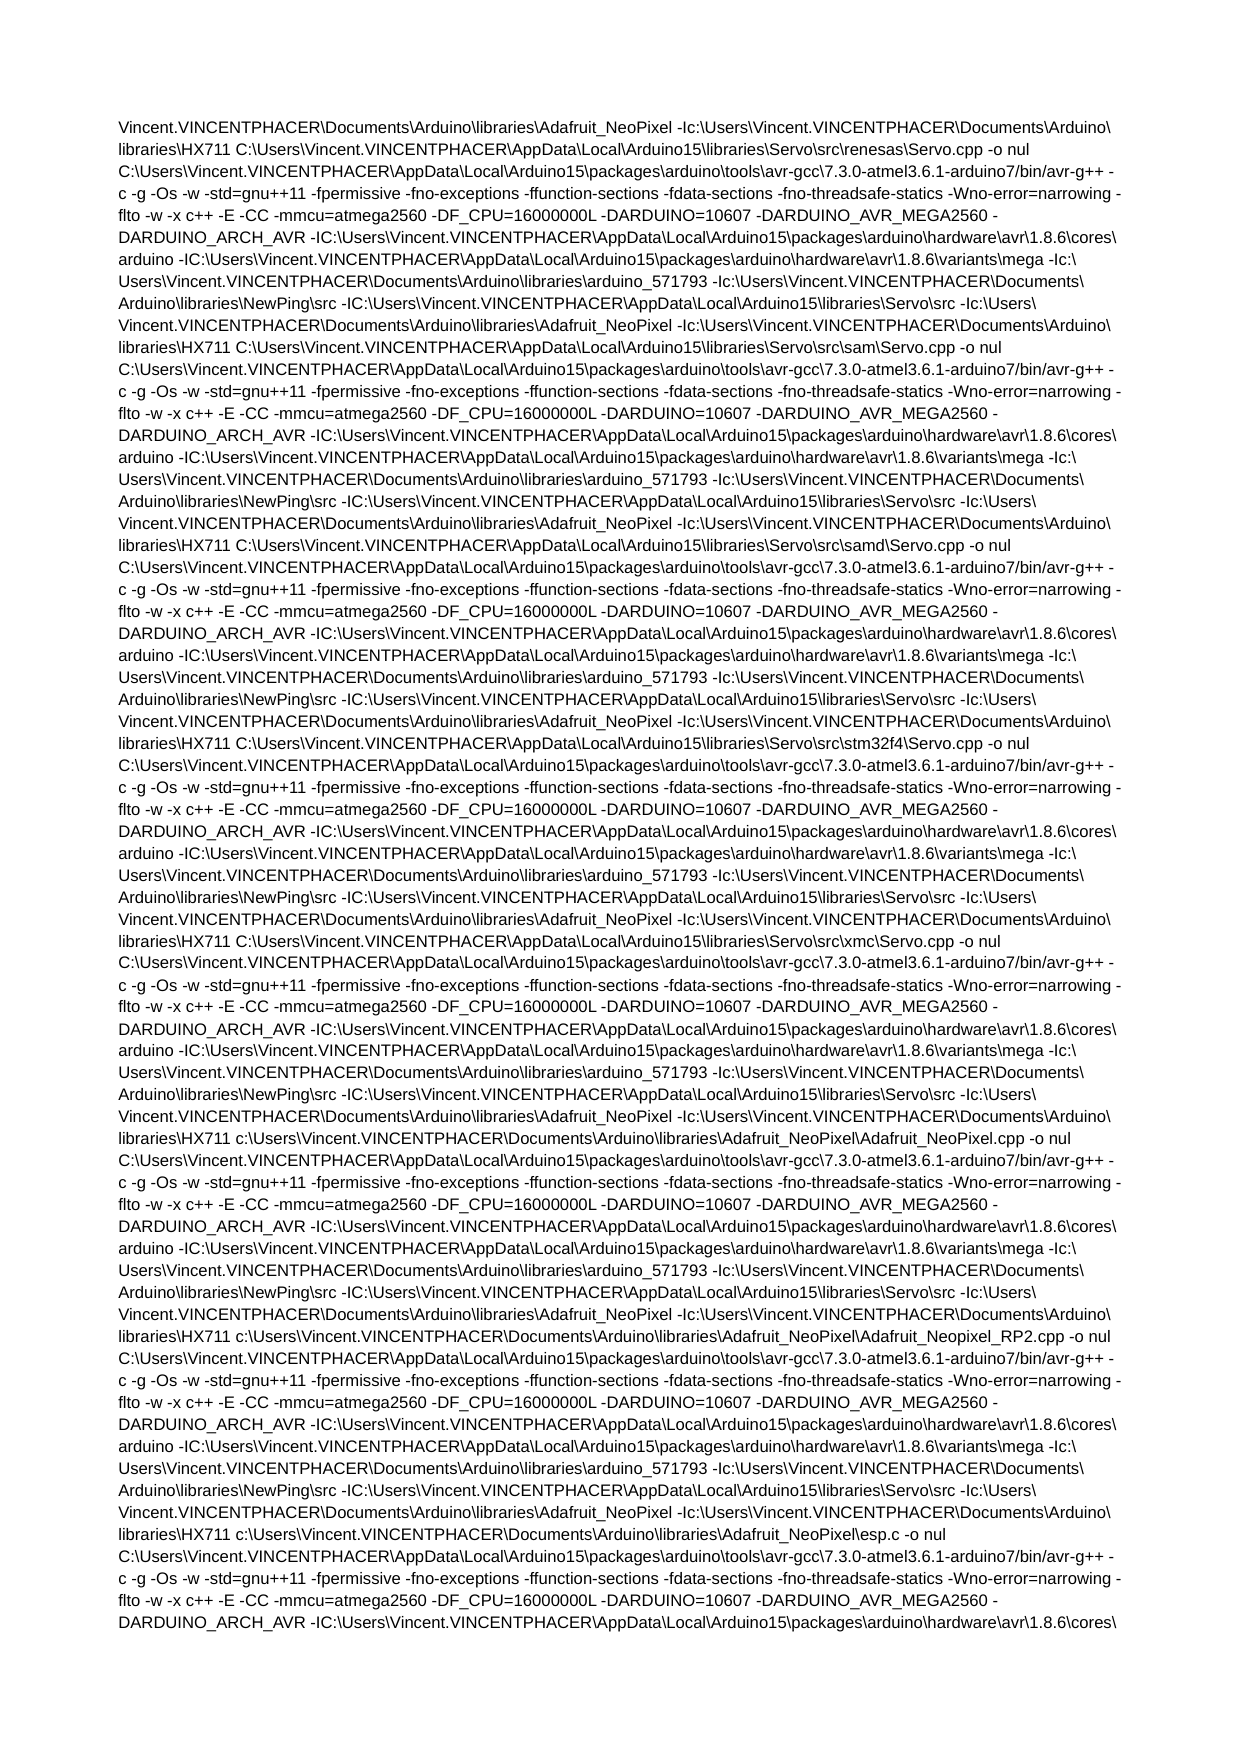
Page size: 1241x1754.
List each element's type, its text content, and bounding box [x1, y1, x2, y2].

text C:\Users\Vincent.VINCENTPHACER\AppData\Local\Arduino15\packages\arduino\tools\avr-gcc\7.3.0-atmel3.6.1-arduino7/bin/avr-g++ -c -g -Os -w -std=gnu++11 -fpermissive -fno-exceptions -ffunction-sections -fdata-sections -fno-threadsafe-statics -Wno-error=narrowing -flto -w -x c++ -E -CC -mmcu=atmega2560 -DF_CPU=16000000L -DARDUINO=10607 -DARDUINO_AVR_MEGA2560 -DARDUINO_ARCH_AVR -IC:\Users\Vincent.VINCENTPHACER\AppData\Local\Arduino15\packages\arduino\hardware\avr\1.8.6\cores\arduino -IC:\Users\Vincent.VINCENTPHACER\AppData\Local\Arduino15\packages\arduino\hardware\avr\1.8.6\variants\mega -Ic:\Users\Vincent.VINCENTPHACER\Documents\Arduino\libraries\arduino_571793 -Ic:\Users\Vincent.VINCENTPHACER\Documents\Arduino\libraries\NewPing\src -IC:\Users\Vincent.VINCENTPHACER\AppData\Local\Arduino15\libraries\Servo\src -Ic:\Users\Vincent.VINCENTPHACER\Documents\Arduino\libraries\Adafruit_NeoPixel -Ic:\Users\Vincent.VINCENTPHACER\Documents\Arduino\libraries\HX711 C:\Users\Vincent.VINCENTPHACER\AppData\Local\Arduino15\libraries\Servo\src\sam\Servo.cpp -o nul [118, 162, 1122, 357]
text C:\Users\Vincent.VINCENTPHACER\AppData\Local\Arduino15\packages\arduino\tools\avr-gcc\7.3.0-atmel3.6.1-arduino7/bin/avr-g++ -c -g -Os -w -std=gnu++11 -fpermissive -fno-exceptions -ffunction-sections -fdata-sections -fno-threadsafe-statics -Wno-error=narrowing -flto -w -x c++ -E -CC -mmcu=atmega2560 -DF_CPU=16000000L -DARDUINO=10607 -DARDUINO_AVR_MEGA2560 -DARDUINO_ARCH_AVR -IC:\Users\Vincent.VINCENTPHACER\AppData\Local\Arduino15\packages\arduino\hardware\avr\1.8.6\cores\arduino -IC:\Users\Vincent.VINCENTPHACER\AppData\Local\Arduino15\packages\arduino\hardware\avr\1.8.6\variants\mega -Ic:\Users\Vincent.VINCENTPHACER\Documents\Arduino\libraries\arduino_571793 -Ic:\Users\Vincent.VINCENTPHACER\Documents\Arduino\libraries\NewPing\src -IC:\Users\Vincent.VINCENTPHACER\AppData\Local\Arduino15\libraries\Servo\src -Ic:\Users\Vincent.VINCENTPHACER\Documents\Arduino\libraries\Adafruit_NeoPixel -Ic:\Users\Vincent.VINCENTPHACER\Documents\Arduino\libraries\HX711 c:\Users\Vincent.VINCENTPHACER\Documents\Arduino\libraries\Adafruit_NeoPixel\Adafruit_Neopixel_RP2.cpp -o nul [118, 1151, 1122, 1346]
text C:\Users\Vincent.VINCENTPHACER\AppData\Local\Arduino15\packages\arduino\tools\avr-gcc\7.3.0-atmel3.6.1-arduino7/bin/avr-g++ -c -g -Os -w -std=gnu++11 -fpermissive -fno-exceptions -ffunction-sections -fdata-sections -fno-threadsafe-statics -Wno-error=narrowing -flto -w -x c++ -E -CC -mmcu=atmega2560 -DF_CPU=16000000L -DARDUINO=10607 -DARDUINO_AVR_MEGA2560 -DARDUINO_ARCH_AVR -IC:\Users\Vincent.VINCENTPHACER\AppData\Local\Arduino15\packages\arduino\hardware\avr\1.8.6\cores\arduino -IC:\Users\Vincent.VINCENTPHACER\AppData\Local\Arduino15\packages\arduino\hardware\avr\1.8.6\variants\mega -Ic:\Users\Vincent.VINCENTPHACER\Documents\Arduino\libraries\arduino_571793 -Ic:\Users\Vincent.VINCENTPHACER\Documents\Arduino\libraries\NewPing\src -IC:\Users\Vincent.VINCENTPHACER\AppData\Local\Arduino15\libraries\Servo\src -Ic:\Users\Vincent.VINCENTPHACER\Documents\Arduino\libraries\Adafruit_NeoPixel -Ic:\Users\Vincent.VINCENTPHACER\Documents\Arduino\libraries\HX711 c:\Users\Vincent.VINCENTPHACER\Documents\Arduino\libraries\Adafruit_NeoPixel\Adafruit_NeoPixel.cpp -o nul [118, 953, 1122, 1148]
text C:\Users\Vincent.VINCENTPHACER\AppData\Local\Arduino15\packages\arduino\tools\avr-gcc\7.3.0-atmel3.6.1-arduino7/bin/avr-g++ -c -g -Os -w -std=gnu++11 -fpermissive -fno-exceptions -ffunction-sections -fdata-sections -fno-threadsafe-statics -Wno-error=narrowing -flto -w -x c++ -E -CC -mmcu=atmega2560 -DF_CPU=16000000L -DARDUINO=10607 -DARDUINO_AVR_MEGA2560 -DARDUINO_ARCH_AVR -IC:\Users\Vincent.VINCENTPHACER\AppData\Local\Arduino15\packages\arduino\hardware\avr\1.8.6\cores\arduino -IC:\Users\Vincent.VINCENTPHACER\AppData\Local\Arduino15\packages\arduino\hardware\avr\1.8.6\variants\mega -Ic:\Users\Vincent.VINCENTPHACER\Documents\Arduino\libraries\arduino_571793 -Ic:\Users\Vincent.VINCENTPHACER\Documents\Arduino\libraries\NewPing\src -IC:\Users\Vincent.VINCENTPHACER\AppData\Local\Arduino15\libraries\Servo\src -Ic:\Users\Vincent.VINCENTPHACER\Documents\Arduino\libraries\Adafruit_NeoPixel -Ic:\Users\Vincent.VINCENTPHACER\Documents\Arduino\libraries\HX711 C:\Users\Vincent.VINCENTPHACER\AppData\Local\Arduino15\libraries\Servo\src\xmc\Servo.cpp -o nul [118, 756, 1122, 951]
text C:\Users\Vincent.VINCENTPHACER\AppData\Local\Arduino15\packages\arduino\tools\avr-gcc\7.3.0-atmel3.6.1-arduino7/bin/avr-g++ -c -g -Os -w -std=gnu++11 -fpermissive -fno-exceptions -ffunction-sections -fdata-sections -fno-threadsafe-statics -Wno-error=narrowing -flto -w -x c++ -E -CC -mmcu=atmega2560 -DF_CPU=16000000L -DARDUINO=10607 -DARDUINO_AVR_MEGA2560 -DARDUINO_ARCH_AVR -IC:\Users\Vincent.VINCENTPHACER\AppData\Local\Arduino15\packages\arduino\hardware\avr\1.8.6\cores\arduino -IC:\Users\Vincent.VINCENTPHACER\AppData\Local\Arduino15\packages\arduino\hardware\avr\1.8.6\variants\mega -Ic:\Users\Vincent.VINCENTPHACER\Documents\Arduino\libraries\arduino_571793 -Ic:\Users\Vincent.VINCENTPHACER\Documents\Arduino\libraries\NewPing\src -IC:\Users\Vincent.VINCENTPHACER\AppData\Local\Arduino15\libraries\Servo\src -Ic:\Users\Vincent.VINCENTPHACER\Documents\Arduino\libraries\Adafruit_NeoPixel -Ic:\Users\Vincent.VINCENTPHACER\Documents\Arduino\libraries\HX711 C:\Users\Vincent.VINCENTPHACER\AppData\Local\Arduino15\libraries\Servo\src\stm32f4\Servo.cpp -o nul [118, 558, 1122, 753]
text C:\Users\Vincent.VINCENTPHACER\AppData\Local\Arduino15\packages\arduino\tools\avr-gcc\7.3.0-atmel3.6.1-arduino7/bin/avr-g++ -c -g -Os -w -std=gnu++11 -fpermissive -fno-exceptions -ffunction-sections -fdata-sections -fno-threadsafe-statics -Wno-error=narrowing -flto -w -x c++ -E -CC -mmcu=atmega2560 -DF_CPU=16000000L -DARDUINO=10607 -DARDUINO_AVR_MEGA2560 -DARDUINO_ARCH_AVR -IC:\Users\Vincent.VINCENTPHACER\AppData\Local\Arduino15\packages\arduino\hardware\avr\1.8.6\cores\arduino -IC:\Users\Vincent.VINCENTPHACER\AppData\Local\Arduino15\packages\arduino\hardware\avr\1.8.6\variants\mega -Ic:\Users\Vincent.VINCENTPHACER\Documents\Arduino\libraries\arduino_571793 -Ic:\Users\Vincent.VINCENTPHACER\Documents\Arduino\libraries\NewPing\src -IC:\Users\Vincent.VINCENTPHACER\AppData\Local\Arduino15\libraries\Servo\src -Ic:\Users\Vincent.VINCENTPHACER\Documents\Arduino\libraries\Adafruit_NeoPixel -Ic:\Users\Vincent.VINCENTPHACER\Documents\Arduino\libraries\HX711 C:\Users\Vincent.VINCENTPHACER\AppData\Local\Arduino15\libraries\Servo\src\samd\Servo.cpp -o nul [118, 360, 1122, 555]
text C:\Users\Vincent.VINCENTPHACER\AppData\Local\Arduino15\packages\arduino\tools\avr-gcc\7.3.0-atmel3.6.1-arduino7/bin/avr-g++ -c -g -Os -w -std=gnu++11 -fpermissive -fno-exceptions -ffunction-sections -fdata-sections -fno-threadsafe-statics -Wno-error=narrowing -flto -w -x c++ -E -CC -mmcu=atmega2560 -DF_CPU=16000000L -DARDUINO=10607 -DARDUINO_AVR_MEGA2560 -DARDUINO_ARCH_AVR -IC:\Users\Vincent.VINCENTPHACER\AppData\Local\Arduino15\packages\arduino\hardware\avr\1.8.6\cores\ [118, 1547, 1122, 1632]
text C:\Users\Vincent.VINCENTPHACER\AppData\Local\Arduino15\packages\arduino\tools\avr-gcc\7.3.0-atmel3.6.1-arduino7/bin/avr-g++ -c -g -Os -w -std=gnu++11 -fpermissive -fno-exceptions -ffunction-sections -fdata-sections -fno-threadsafe-statics -Wno-error=narrowing -flto -w -x c++ -E -CC -mmcu=atmega2560 -DF_CPU=16000000L -DARDUINO=10607 -DARDUINO_AVR_MEGA2560 -DARDUINO_ARCH_AVR -IC:\Users\Vincent.VINCENTPHACER\AppData\Local\Arduino15\packages\arduino\hardware\avr\1.8.6\cores\arduino -IC:\Users\Vincent.VINCENTPHACER\AppData\Local\Arduino15\packages\arduino\hardware\avr\1.8.6\variants\mega -Ic:\Users\Vincent.VINCENTPHACER\Documents\Arduino\libraries\arduino_571793 -Ic:\Users\Vincent.VINCENTPHACER\Documents\Arduino\libraries\NewPing\src -IC:\Users\Vincent.VINCENTPHACER\AppData\Local\Arduino15\libraries\Servo\src -Ic:\Users\Vincent.VINCENTPHACER\Documents\Arduino\libraries\Adafruit_NeoPixel -Ic:\Users\Vincent.VINCENTPHACER\Documents\Arduino\libraries\HX711 c:\Users\Vincent.VINCENTPHACER\Documents\Arduino\libraries\Adafruit_NeoPixel\esp.c -o nul [118, 1349, 1122, 1544]
text Vincent.VINCENTPHACER\Documents\Arduino\libraries\Adafruit_NeoPixel -Ic:\Users\Vincent.VINCENTPHACER\Documents\Arduino\libraries\HX711 C:\Users\Vincent.VINCENTPHACER\AppData\Local\Arduino15\libraries\Servo\src\renesas\Servo.cpp -o nul [118, 118, 1122, 159]
